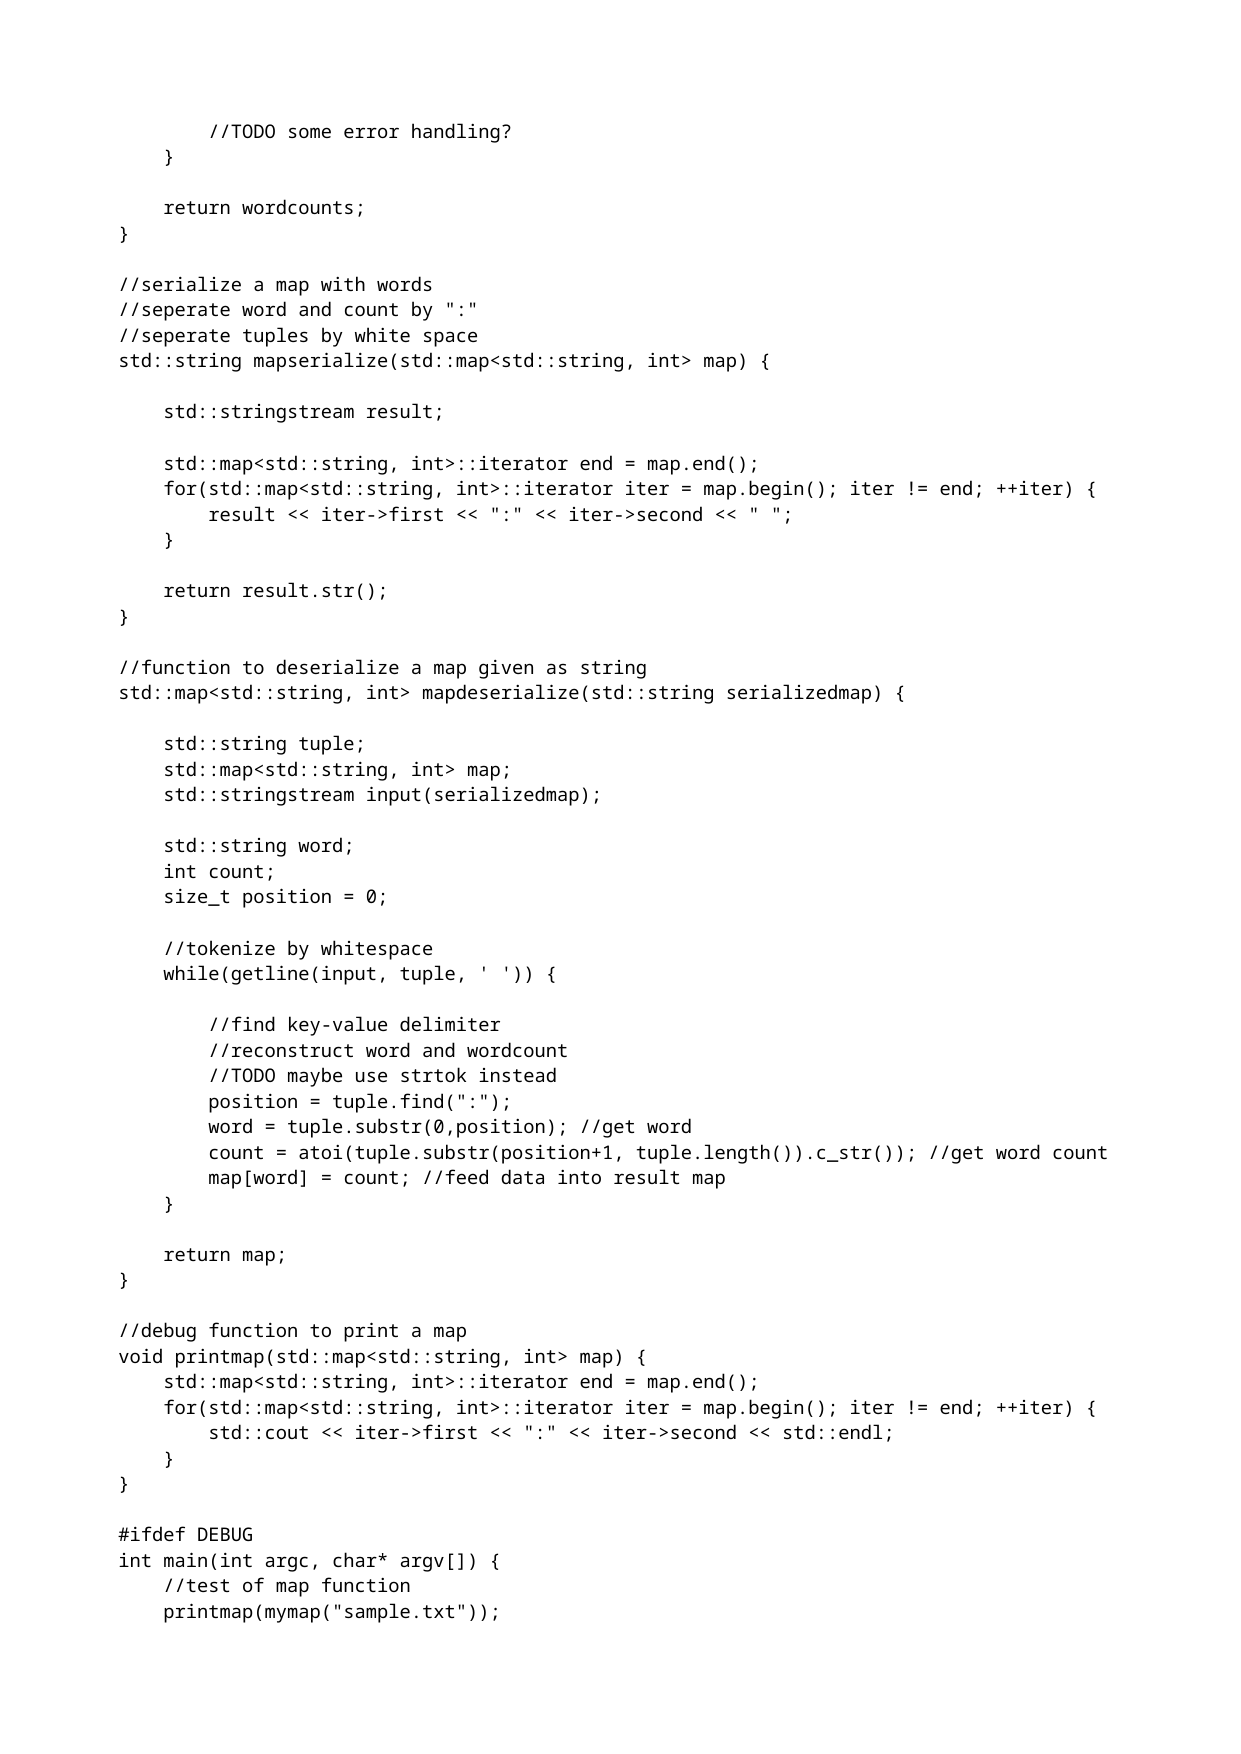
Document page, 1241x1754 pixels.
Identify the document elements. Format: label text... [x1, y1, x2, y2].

text word = tuple.substr(0,position); //get word [118, 1113, 1122, 1139]
text } [118, 144, 1122, 169]
text //seperate word and count by ":" [118, 297, 1122, 322]
text } [118, 220, 1122, 246]
text std::cout << iter->first << ":" << iter->second << std::endl; [118, 1420, 1122, 1445]
text } [118, 526, 1122, 552]
text std::stringstream input(serializedmap); [118, 782, 1122, 807]
text //seperate tuples by white space [118, 322, 1122, 348]
text std::map<std::string, int>::iterator end = map.end(); [118, 1369, 1122, 1394]
text int main(int argc, char* argv[]) { [118, 1547, 1122, 1573]
text //debug function to print a map [118, 1318, 1122, 1343]
text for(std::map<std::string, int>::iterator iter = map.begin(); iter != end; ++iter) { [118, 475, 1122, 501]
text return wordcounts; [118, 195, 1122, 220]
text } [118, 1445, 1122, 1471]
text #ifdef DEBUG [118, 1522, 1122, 1547]
text //TODO maybe use strtok instead [118, 1062, 1122, 1088]
text //TODO some error handling? [118, 118, 1122, 144]
text std::map<std::string, int>::iterator end = map.end(); [118, 450, 1122, 475]
text } [118, 1267, 1122, 1292]
text //serialize a map with words [118, 271, 1122, 297]
text for(std::map<std::string, int>::iterator iter = map.begin(); iter != end; ++iter) { [118, 1394, 1122, 1420]
text position = tuple.find(":"); [118, 1088, 1122, 1113]
text while(getline(input, tuple, ' ')) { [118, 960, 1122, 986]
text size_t position = 0; [118, 884, 1122, 909]
text return map; [118, 1241, 1122, 1267]
text std::map<std::string, int> mapdeserialize(std::string serializedmap) { [118, 679, 1122, 705]
text int count; [118, 858, 1122, 884]
text //test of map function [118, 1573, 1122, 1598]
text } [118, 1190, 1122, 1216]
text count = atoi(tuple.substr(position+1, tuple.length()).c_str()); //get word count [118, 1139, 1122, 1164]
text std::stringstream result; [118, 399, 1122, 424]
text } [118, 1471, 1122, 1496]
text void printmap(std::map<std::string, int> map) { [118, 1343, 1122, 1369]
text //reconstruct word and wordcount [118, 1037, 1122, 1062]
text map[word] = count; //feed data into result map [118, 1164, 1122, 1190]
text printmap(mymap("sample.txt")); [118, 1598, 1122, 1624]
text std::string word; [118, 833, 1122, 858]
text //function to deserialize a map given as string [118, 654, 1122, 679]
text std::map<std::string, int> map; [118, 756, 1122, 782]
text return result.str(); [118, 577, 1122, 603]
text result << iter->first << ":" << iter->second << " "; [118, 501, 1122, 526]
text std::string tuple; [118, 731, 1122, 756]
text //find key-value delimiter [118, 1011, 1122, 1037]
text //tokenize by whitespace [118, 935, 1122, 960]
text } [118, 603, 1122, 628]
text std::string mapserialize(std::map<std::string, int> map) { [118, 348, 1122, 373]
